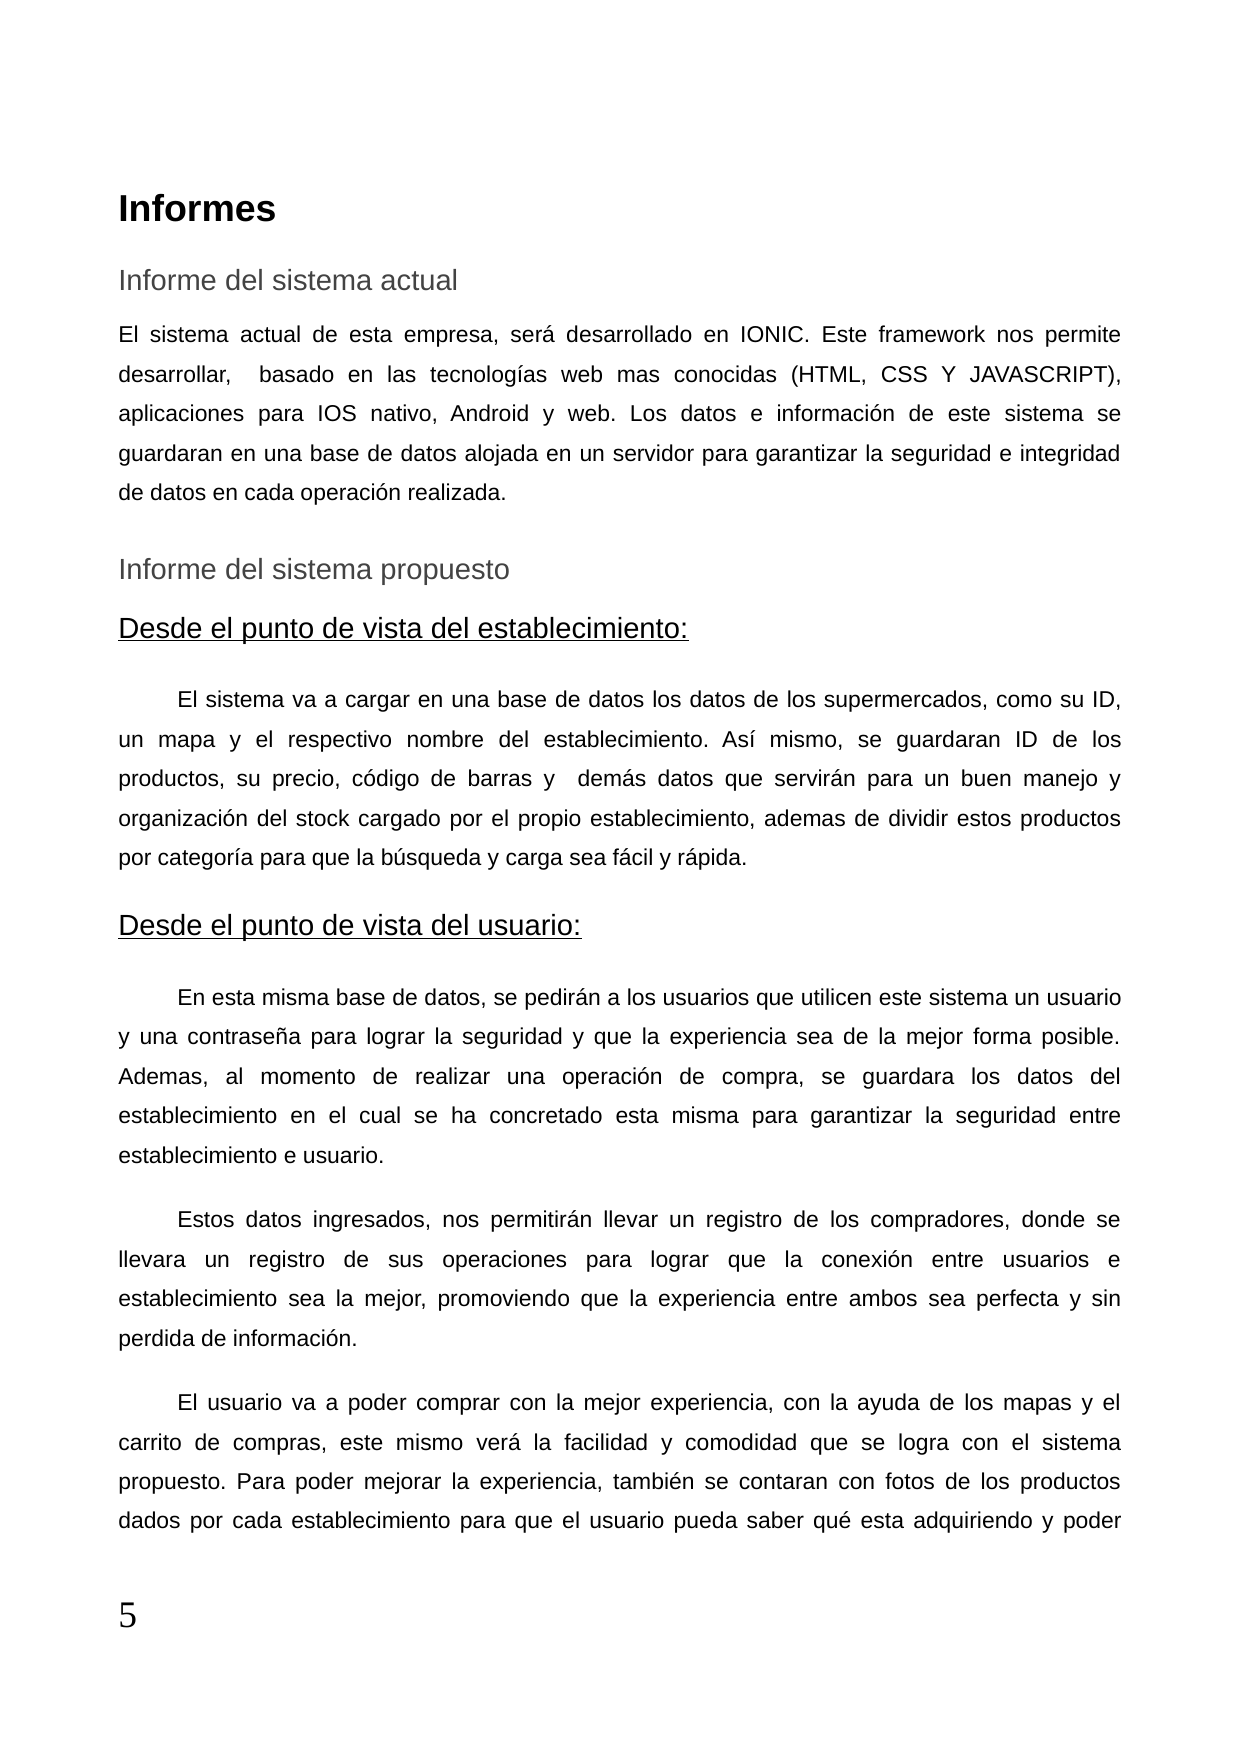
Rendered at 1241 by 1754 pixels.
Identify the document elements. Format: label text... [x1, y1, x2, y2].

text Desde el punto de vista del establecimiento: [118, 611, 1122, 644]
subtitle Informes [118, 186, 1122, 229]
subtitle Informe del sistema propuesto [118, 552, 1122, 586]
text El usuario va a poder comprar con la mejor experiencia, con la ayuda de los mapas y el carrito de compras, este mismo verá la facilidad y comodidad que se logra con el sistema propuesto. Para poder mejorar la experiencia, también se contaran con fotos de los productos dados por cada establecimiento para que el usuario pueda saber qué esta adquiriendo y poder [118, 1389, 1122, 1534]
text Estos datos ingresados, nos permitirán llevar un registro de los compradores, donde se llevara un registro de sus operaciones para lograr que la conexión entre usuarios e establecimiento sea la mejor, promoviendo que la experiencia entre ambos sea perfecta y sin perdida de información. [118, 1206, 1122, 1351]
subtitle Informe del sistema actual [118, 263, 1122, 296]
text El sistema va a cargar en una base de datos los datos de los supermercados, como su ID, un mapa y el respectivo nombre del establecimiento. Así mismo, se guardaran ID de los productos, su precio, código de barras y demás datos que servirán para un buen manejo y organización del stock cargado por el propio establecimiento, ademas de dividir estos productos por categoría para que la búsqueda y carga sea fácil y rápida. [118, 686, 1122, 870]
text En esta misma base de datos, se pedirán a los usuarios que utilicen este sistema un usuario y una contraseña para lograr la seguridad y que la experiencia sea de la mejor forma posible. Ademas, al momento de realizar una operación de compra, se guardara los datos del establecimiento en el cual se ha concretado esta misma para garantizar la seguridad entre establecimiento e usuario. [118, 984, 1122, 1168]
text Desde el punto de vista del usuario: [118, 908, 1122, 942]
text El sistema actual de esta empresa, será desarrollado en IONIC. Este framework nos permite desarrollar, basado en las tecnologías web mas conocidas (HTML, CSS Y JAVASCRIPT), aplicaciones para IOS nativo, Android y web. Los datos e información de este sistema se guardaran en una base de datos alojada en un servidor para garantizar la seguridad e integridad de datos en cada operación realizada. [118, 321, 1122, 506]
